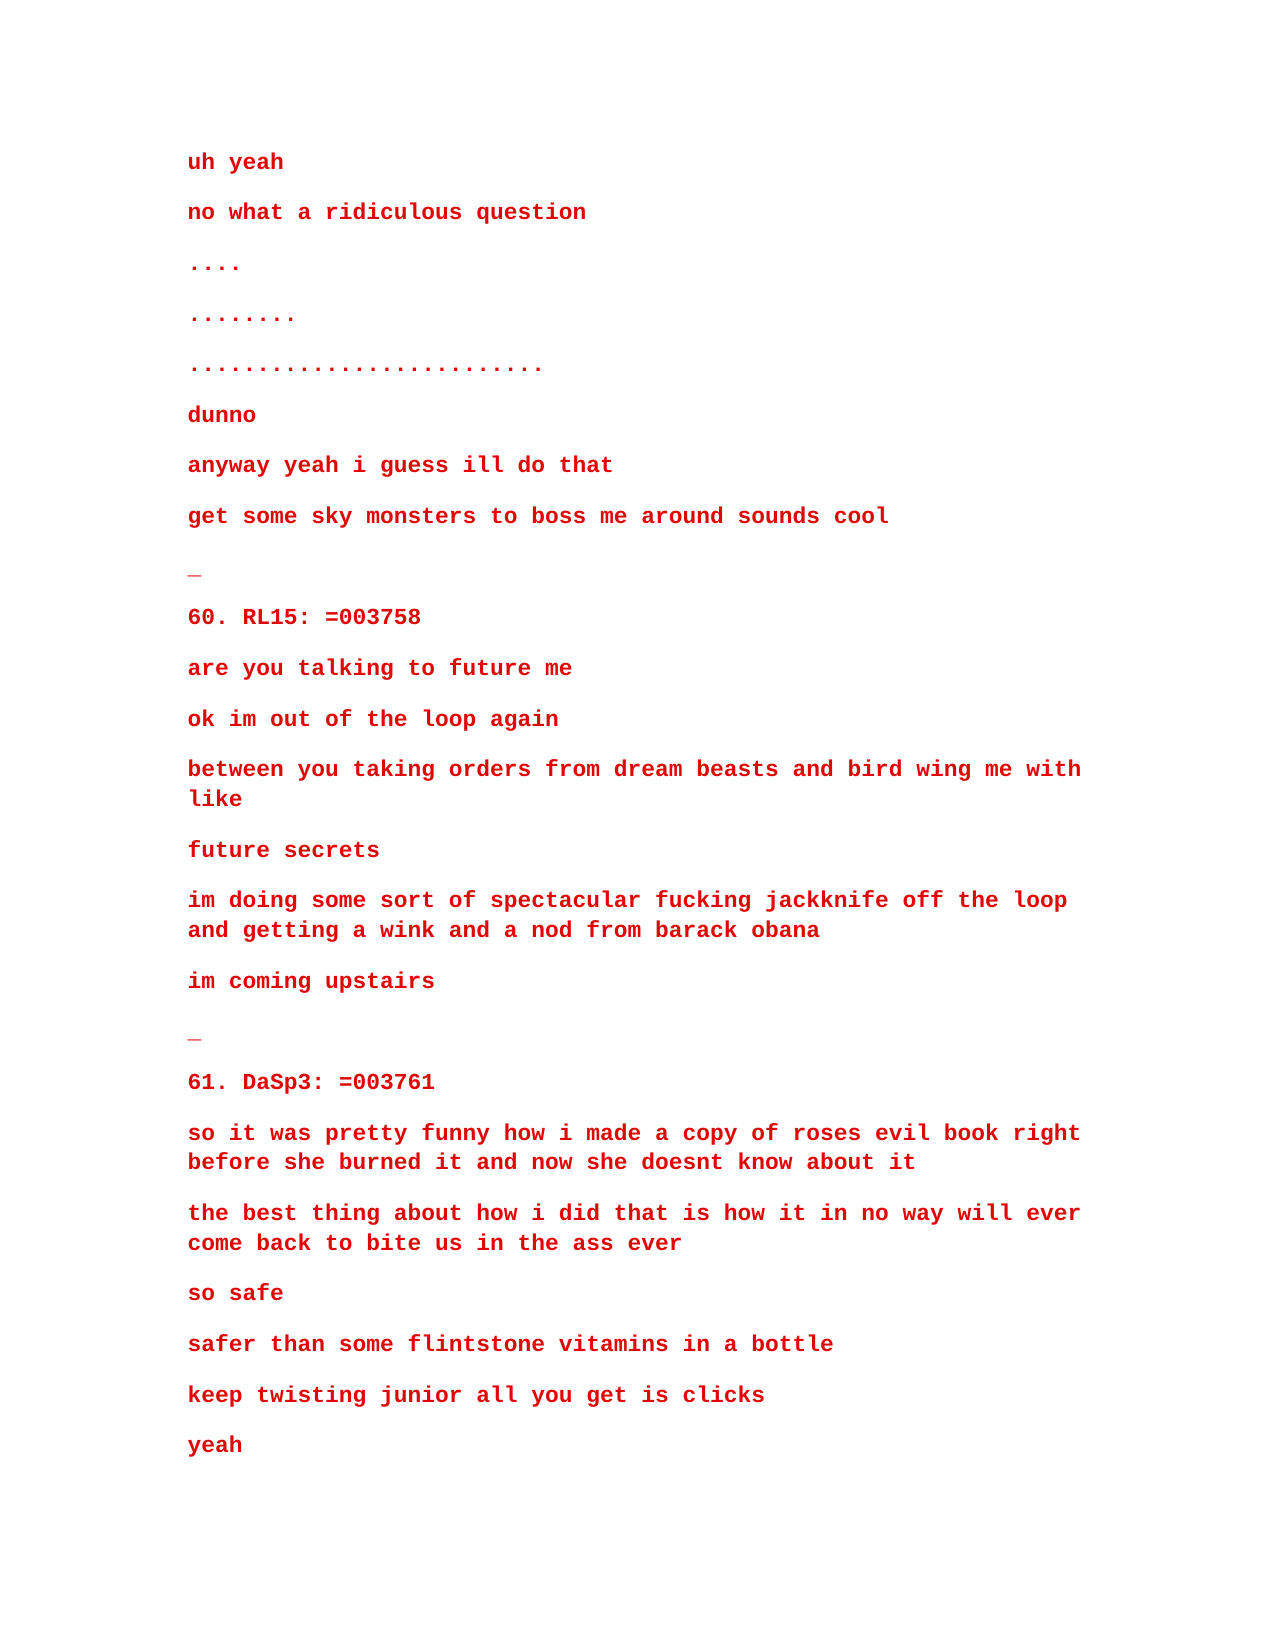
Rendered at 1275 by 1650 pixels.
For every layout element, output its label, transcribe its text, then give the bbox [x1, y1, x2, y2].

text safer than some flintstone vitamins in a bottle [187, 1332, 1087, 1358]
text are you talking to future me [187, 656, 1087, 682]
text dunno [187, 403, 1087, 429]
text .... [187, 251, 1087, 277]
text uh yeah [187, 150, 1087, 176]
text so safe [187, 1282, 1087, 1308]
text get some sky monsters to boss me around sounds cool [187, 504, 1087, 530]
text .......................... [187, 352, 1087, 378]
text keep twisting junior all you get is clicks [187, 1383, 1087, 1409]
text ok im out of the loop again [187, 707, 1087, 733]
text between you taking orders from dream beasts and bird wing me with like [187, 757, 1087, 813]
text yeah [187, 1433, 1087, 1459]
text future secrets [187, 838, 1087, 864]
text 61. DaSp3: =003761 [187, 1070, 1087, 1096]
text im doing some sort of spectacular fucking jackknife off the loop and getting a wink and a nod from barack obana [187, 888, 1087, 944]
text ........ [187, 302, 1087, 328]
text no what a ridiculous question [187, 201, 1087, 227]
text anyway yeah i guess ill do that [187, 454, 1087, 480]
text _ [187, 1019, 1087, 1046]
text so it was pretty funny how i made a copy of roses evil book right before she burned it and now she doesnt know about it [187, 1121, 1087, 1177]
text _ [187, 555, 1087, 581]
text the best thing about how i did that is how it in no way will ever come back to bite us in the ass ever [187, 1201, 1087, 1257]
text 60. RL15: =003758 [187, 606, 1087, 632]
text im coming upstairs [187, 969, 1087, 995]
